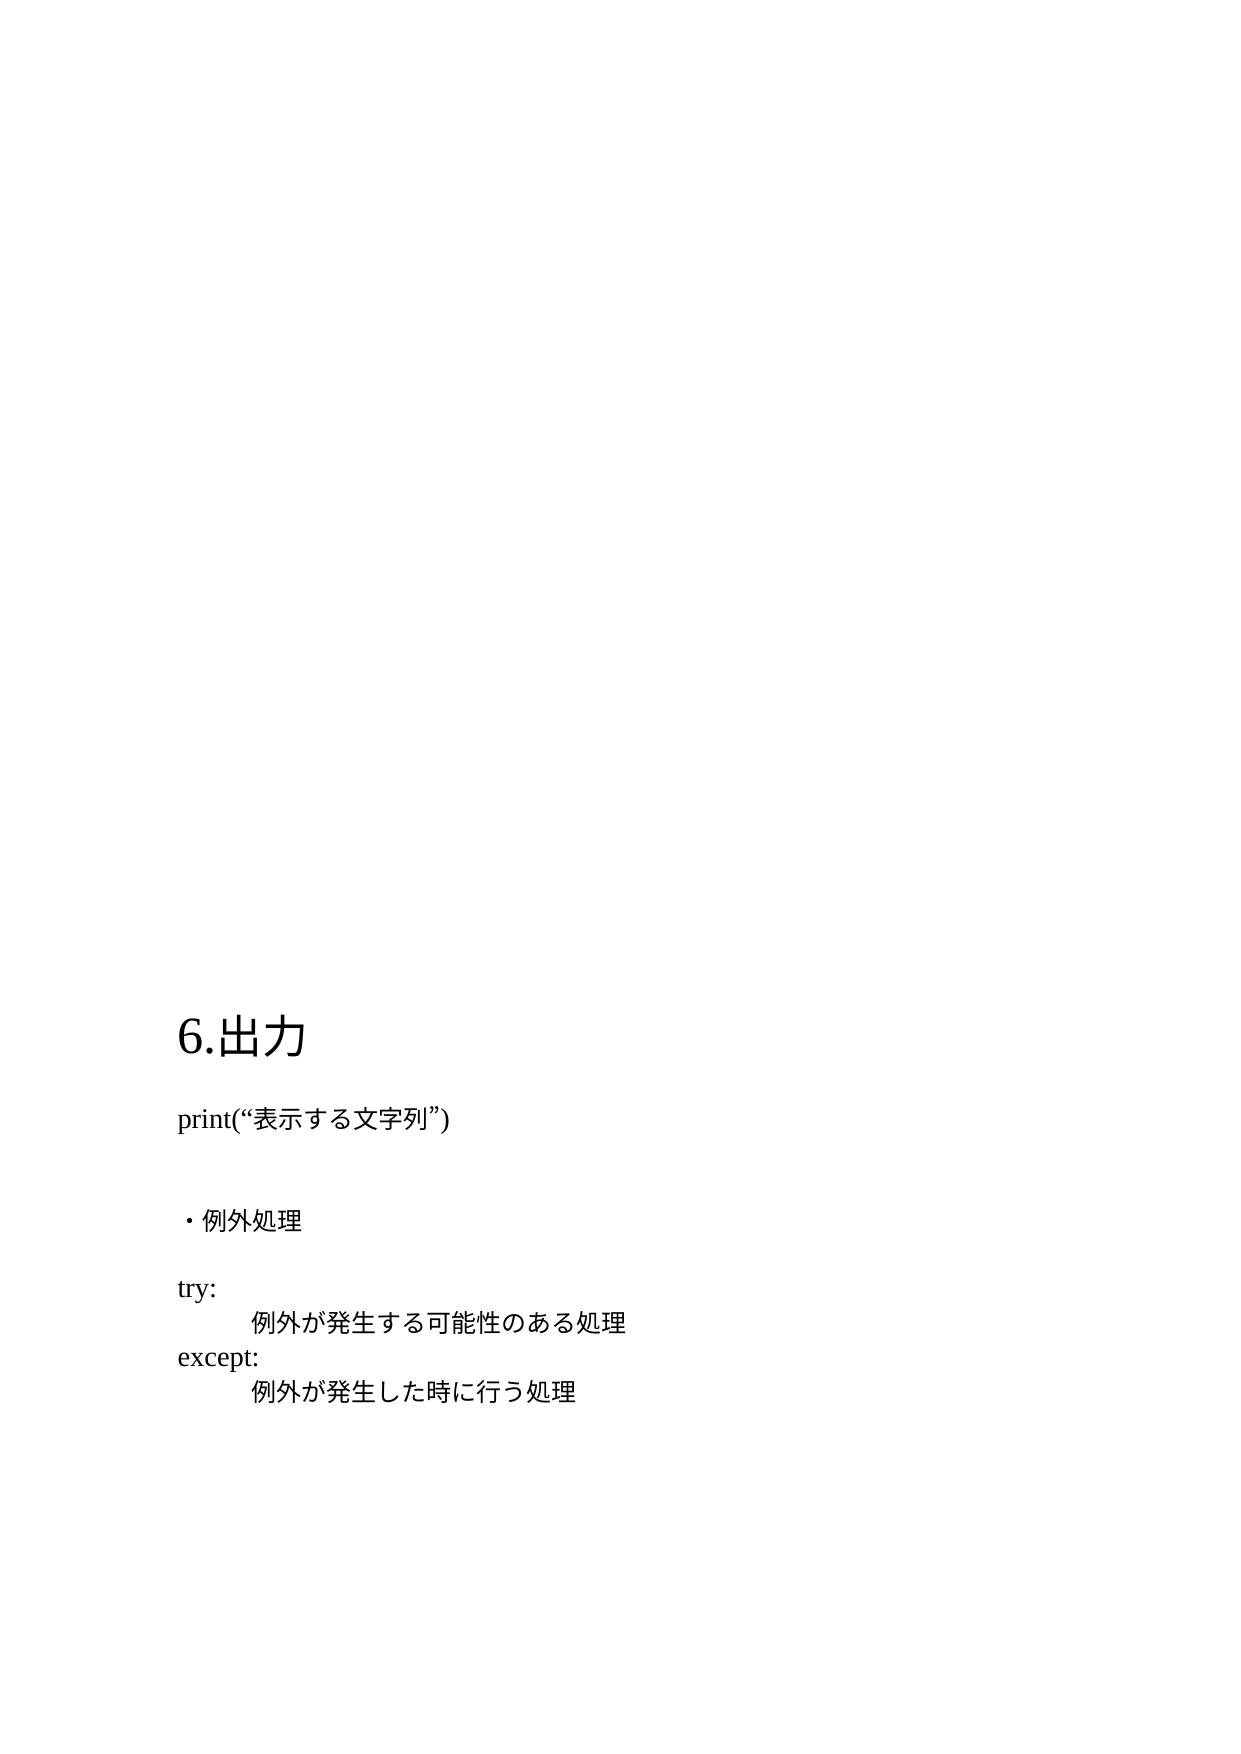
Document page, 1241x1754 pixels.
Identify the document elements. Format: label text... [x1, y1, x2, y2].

text 6.出力 [177, 1000, 1063, 1066]
text 例外が発生する可能性のある処理 [177, 1303, 1063, 1340]
text try: [177, 1271, 1063, 1303]
text ・例外処理 [177, 1201, 1063, 1238]
text except: [177, 1340, 1063, 1373]
text print(“表示する文字列”) [177, 1099, 1063, 1136]
text 例外が発生した時に行う処理 [177, 1373, 1063, 1409]
